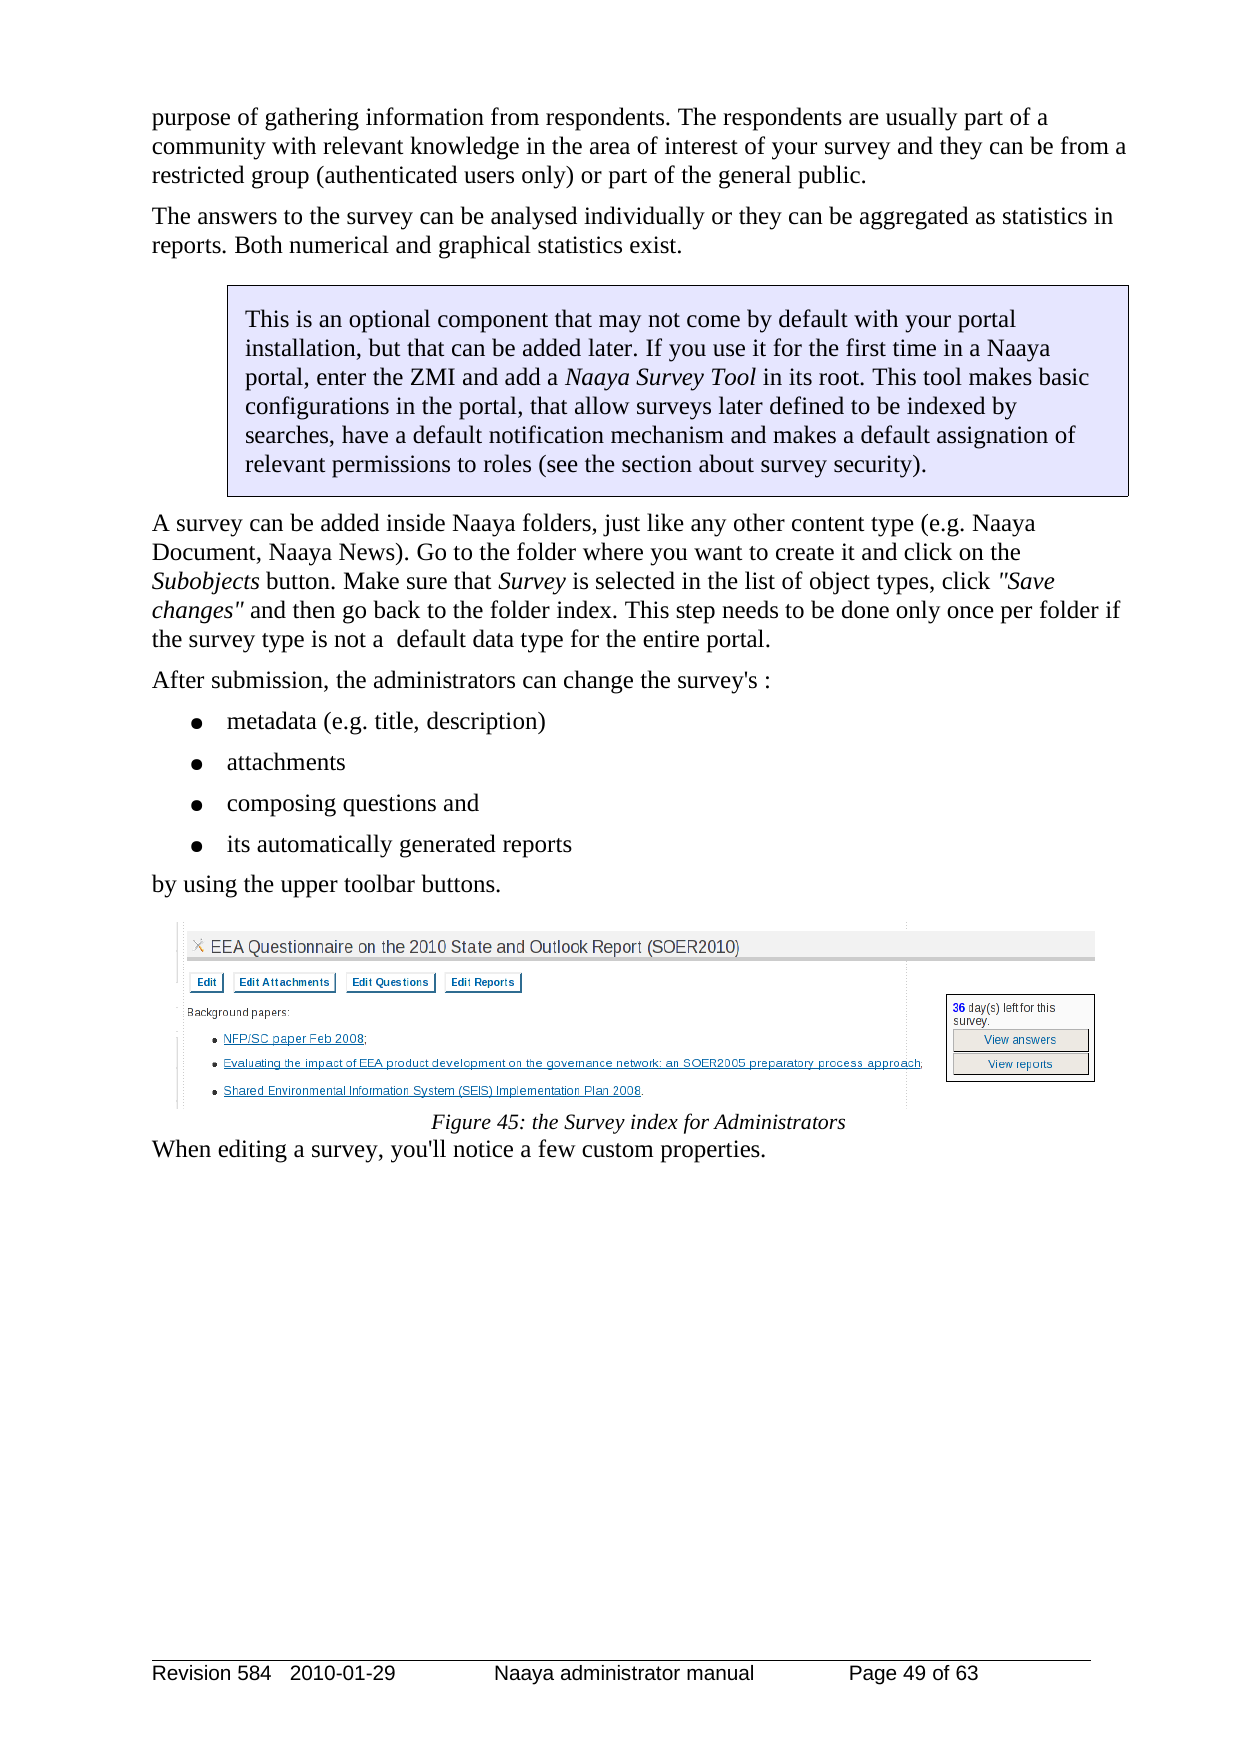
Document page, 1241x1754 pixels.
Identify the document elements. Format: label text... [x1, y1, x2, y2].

text When editing a survey, you'll notice a few custom properties. [152, 984, 1128, 1163]
text purpose of gathering information from respondents. The respondents are usually part of a community with relevant knowledge in the area of interest of your survey and they can be from a restricted group (authenticated users only) or part of the general public. [152, 102, 1128, 189]
text Figure 45: the Survey index for Administrators [176, 1109, 1104, 1134]
list attachments [189, 747, 1128, 776]
text A survey can be added inside Naaya folders, just like any other content type (e.g. Naaya Document, Naaya News). Go to the folder where you want to create it and click on the Subobjects button. Make sure that Survey is selected in the list of object types, click "Save changes" and then go back to the folder index. This step needs to be done only once per folder if the survey type is not a default data type for the entire portal. [152, 508, 1128, 653]
list metadata (e.g. title, description) [189, 706, 1128, 735]
text by using the upper toolbar buttons. [152, 869, 1128, 898]
text This is an optional component that may not come by default with your portal installation, but that can be added later. If you use it for the first time in a Naaya portal, enter the ZMI and add a Naaya Survey Tool in its root. This tool makes basic configurations in the portal, that allow surveys later defined to be indexed by searches, have a default notification mechanism and makes a default assignation of relevant permissions to roles (see the section about survey security). [228, 286, 1128, 496]
picture [176, 922, 1104, 1109]
text The answers to the survey can be analysed individually or they can be aggregated as statistics in reports. Both numerical and graphical statistics exist. [152, 201, 1128, 259]
text After submission, the administrators can change the survey's : [152, 665, 1128, 694]
list its automatically generated reports [189, 828, 1128, 857]
list composing questions and [189, 788, 1128, 817]
